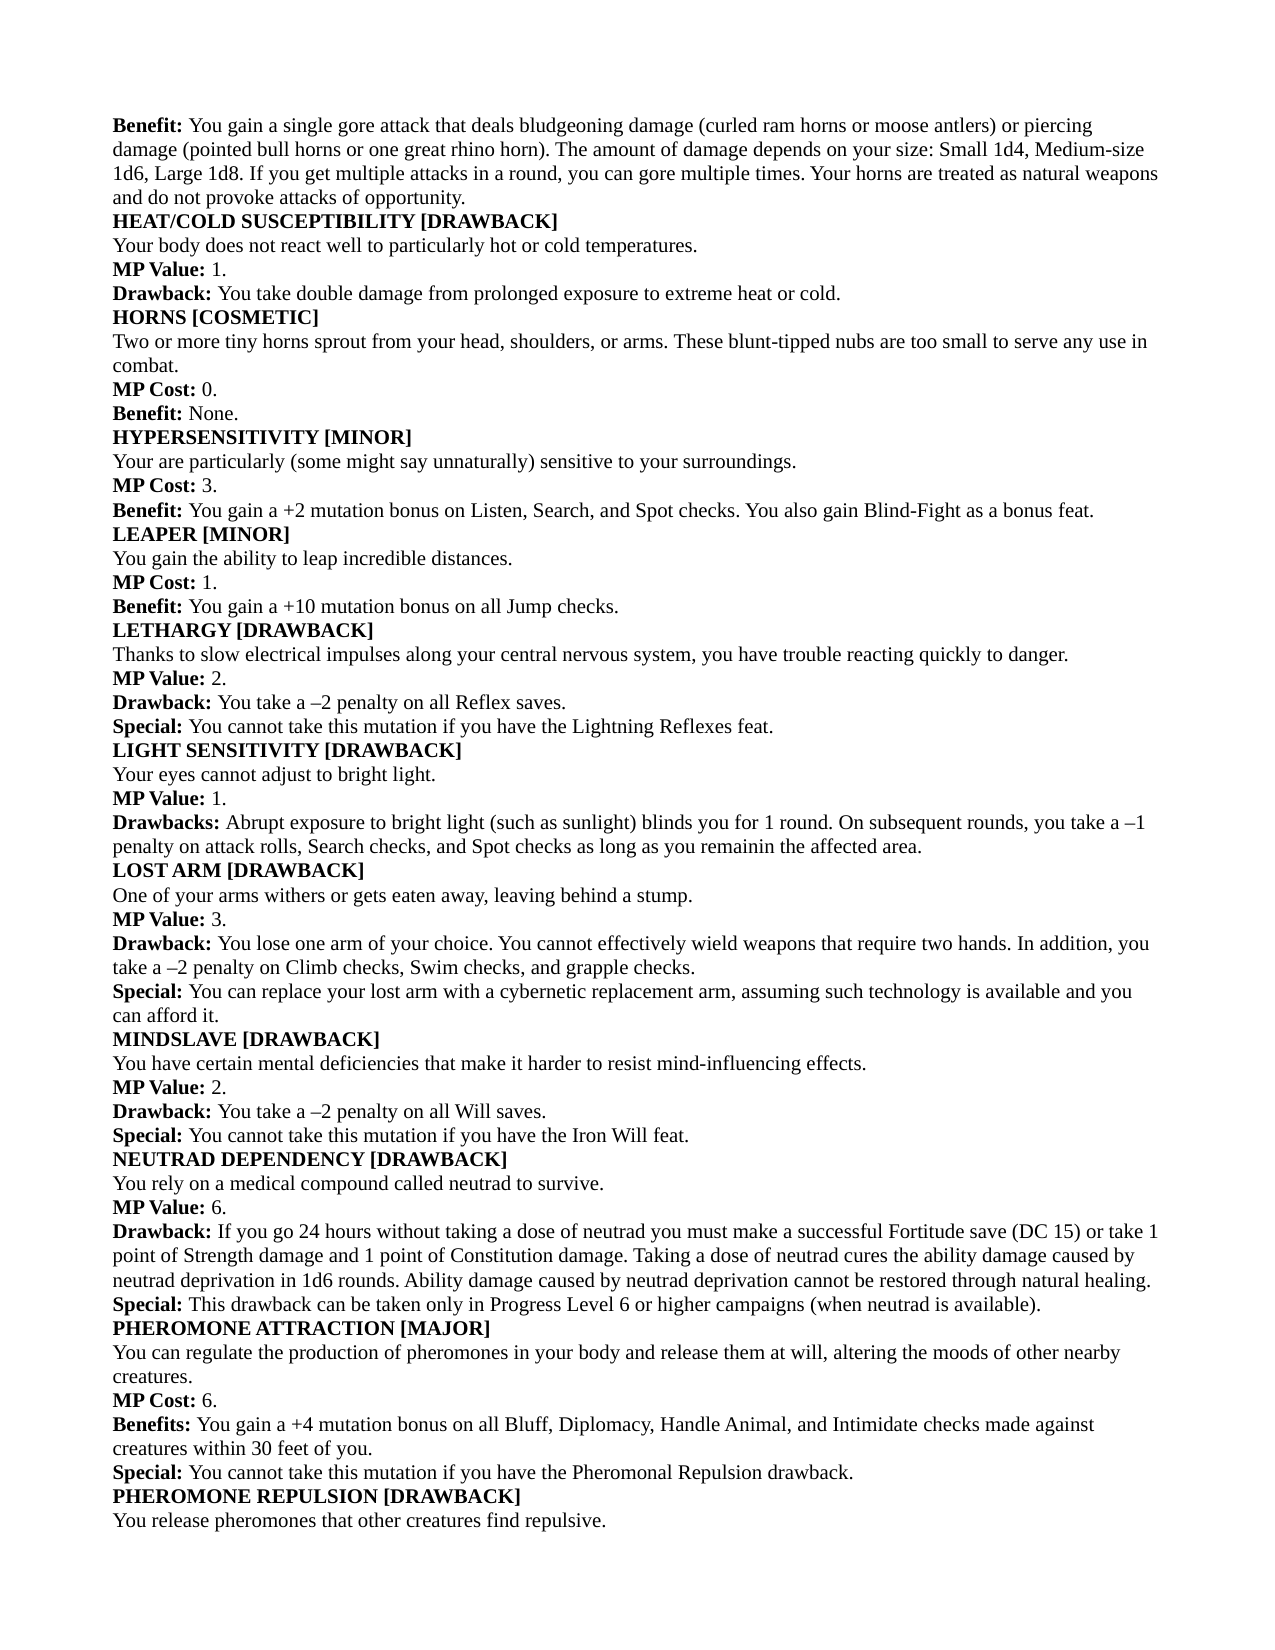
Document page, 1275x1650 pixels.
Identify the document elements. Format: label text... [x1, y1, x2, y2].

text Drawback: You take double damage from prolonged exposure to extreme heat or cold. [112, 281, 1162, 305]
text You gain the ability to leap incredible distances. [112, 546, 1162, 570]
text PHEROMONE ATTRACTION [MAJOR] [112, 1316, 1162, 1340]
text You can regulate the production of pheromones in your body and release them at will, altering the moods of other nearby creatures. [112, 1340, 1162, 1388]
text Special: You can replace your lost arm with a cybernetic replacement arm, assuming such technology is available and you can afford it. [112, 979, 1162, 1027]
text LEAPER [MINOR] [112, 522, 1162, 546]
text Special: You cannot take this mutation if you have the Iron Will feat. [112, 1123, 1162, 1147]
text LETHARGY [DRAWBACK] [112, 618, 1162, 642]
text MP Value: 3. [112, 907, 1162, 931]
text You rely on a medical compound called neutrad to survive. [112, 1171, 1162, 1195]
text HYPERSENSITIVITY [MINOR] [112, 425, 1162, 449]
text Two or more tiny horns sprout from your head, shoulders, or arms. These blunt-tipped nubs are too small to serve any use in combat. [112, 329, 1162, 377]
text LIGHT SENSITIVITY [DRAWBACK] [112, 738, 1162, 762]
text Your are particularly (some might say unnaturally) sensitive to your surroundings. [112, 449, 1162, 473]
text Benefit: You gain a single gore attack that deals bludgeoning damage (curled ram horns or moose antlers) or piercing damage (pointed bull horns or one great rhino horn). The amount of damage depends on your size: Small 1d4, Medium-size 1d6, Large 1d8. If you get multiple attacks in a round, you can gore multiple times. Your horns are treated as natural weapons and do not provoke attacks of opportunity. [112, 112, 1162, 209]
text MP Value: 2. [112, 666, 1162, 690]
text Drawback: You take a –2 penalty on all Will saves. [112, 1099, 1162, 1123]
text Thanks to slow electrical impulses along your central nervous system, you have trouble reacting quickly to danger. [112, 642, 1162, 666]
text Your body does not react well to particularly hot or cold temperatures. [112, 233, 1162, 257]
text MP Cost: 6. [112, 1388, 1162, 1412]
text LOST ARM [DRAWBACK] [112, 858, 1162, 882]
text Your eyes cannot adjust to bright light. [112, 762, 1162, 786]
text One of your arms withers or gets eaten away, leaving behind a stump. [112, 882, 1162, 907]
text MP Value: 1. [112, 257, 1162, 281]
text You have certain mental deficiencies that make it harder to resist mind-influencing effects. [112, 1051, 1162, 1075]
text MP Cost: 1. [112, 570, 1162, 594]
text Drawbacks: Abrupt exposure to bright light (such as sunlight) blinds you for 1 round. On subsequent rounds, you take a –1 penalty on attack rolls, Search checks, and Spot checks as long as you remainin the affected area. [112, 810, 1162, 858]
text MP Cost: 3. [112, 473, 1162, 497]
text Drawback: You lose one arm of your choice. You cannot effectively wield weapons that require two hands. In addition, you take a –2 penalty on Climb checks, Swim checks, and grapple checks. [112, 931, 1162, 979]
text Benefit: None. [112, 401, 1162, 425]
text Benefit: You gain a +2 mutation bonus on Listen, Search, and Spot checks. You also gain Blind-Fight as a bonus feat. [112, 497, 1162, 522]
text PHEROMONE REPULSION [DRAWBACK] [112, 1484, 1162, 1508]
text HORNS [COSMETIC] [112, 305, 1162, 329]
text Special: This drawback can be taken only in Progress Level 6 or higher campaigns (when neutrad is available). [112, 1292, 1162, 1316]
text NEUTRAD DEPENDENCY [DRAWBACK] [112, 1147, 1162, 1171]
text Drawback: If you go 24 hours without taking a dose of neutrad you must make a successful Fortitude save (DC 15) or take 1 point of Strength damage and 1 point of Constitution damage. Taking a dose of neutrad cures the ability damage caused by neutrad deprivation in 1d6 rounds. Ability damage caused by neutrad deprivation cannot be restored through natural healing. [112, 1219, 1162, 1292]
text MP Cost: 0. [112, 377, 1162, 401]
text Benefit: You gain a +10 mutation bonus on all Jump checks. [112, 594, 1162, 618]
text MP Value: 2. [112, 1075, 1162, 1099]
text MINDSLAVE [DRAWBACK] [112, 1027, 1162, 1051]
text MP Value: 1. [112, 786, 1162, 810]
text HEAT/COLD SUSCEPTIBILITY [DRAWBACK] [112, 209, 1162, 233]
text Special: You cannot take this mutation if you have the Pheromonal Repulsion drawback. [112, 1460, 1162, 1484]
text Special: You cannot take this mutation if you have the Lightning Reflexes feat. [112, 714, 1162, 738]
text Drawback: You take a –2 penalty on all Reflex saves. [112, 690, 1162, 714]
text MP Value: 6. [112, 1195, 1162, 1219]
text You release pheromones that other creatures find repulsive. [112, 1508, 1162, 1532]
text Benefits: You gain a +4 mutation bonus on all Bluff, Diplomacy, Handle Animal, and Intimidate checks made against creatures within 30 feet of you. [112, 1412, 1162, 1460]
